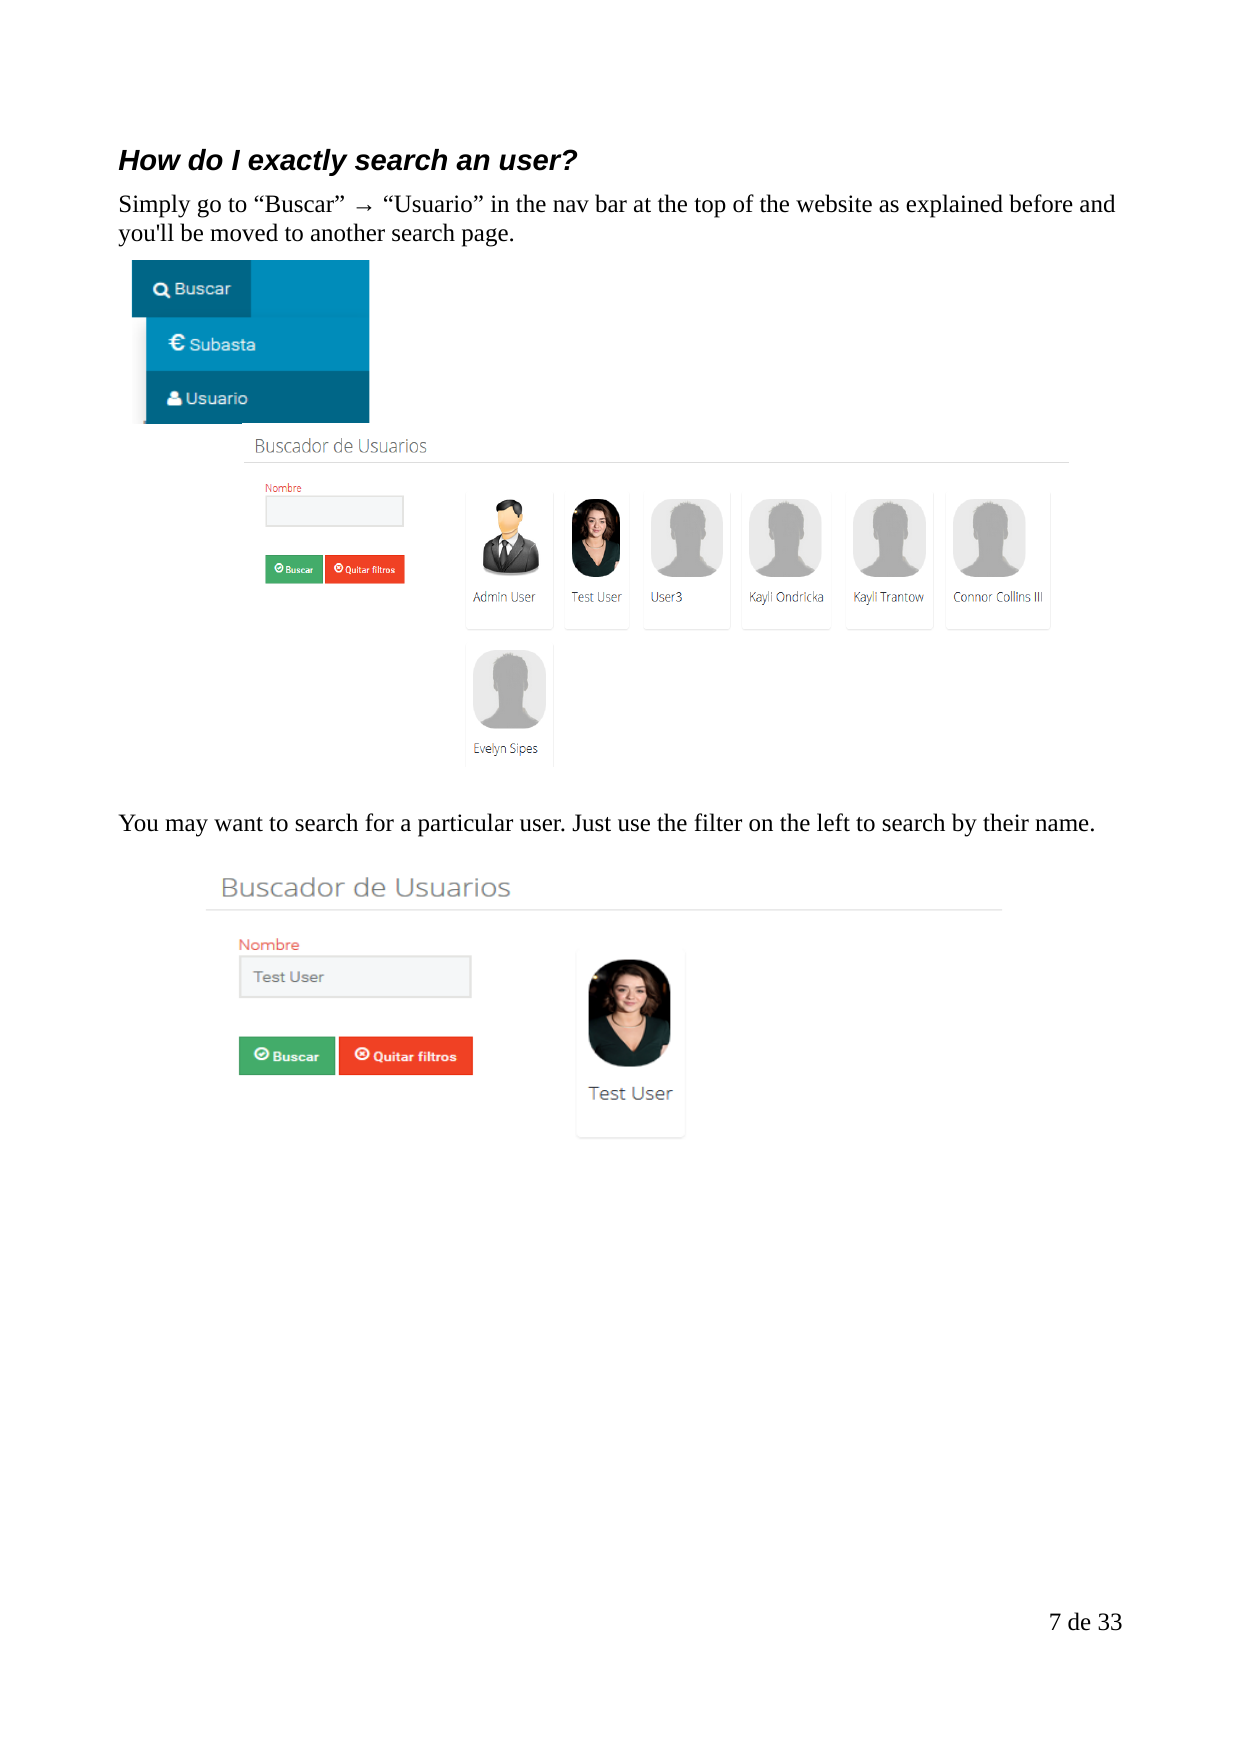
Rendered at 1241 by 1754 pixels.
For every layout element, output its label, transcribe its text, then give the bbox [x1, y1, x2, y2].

text Simply go to “Buscar” → “Usuario” in the nav bar at the top of the website as explained before and you'll be moved to another search page. [118, 189, 1122, 247]
text You may want to search for a particular user. Just use the filter on the left to search by their name. [118, 808, 1122, 837]
subtitle How do I exactly search an user? [118, 143, 1122, 177]
